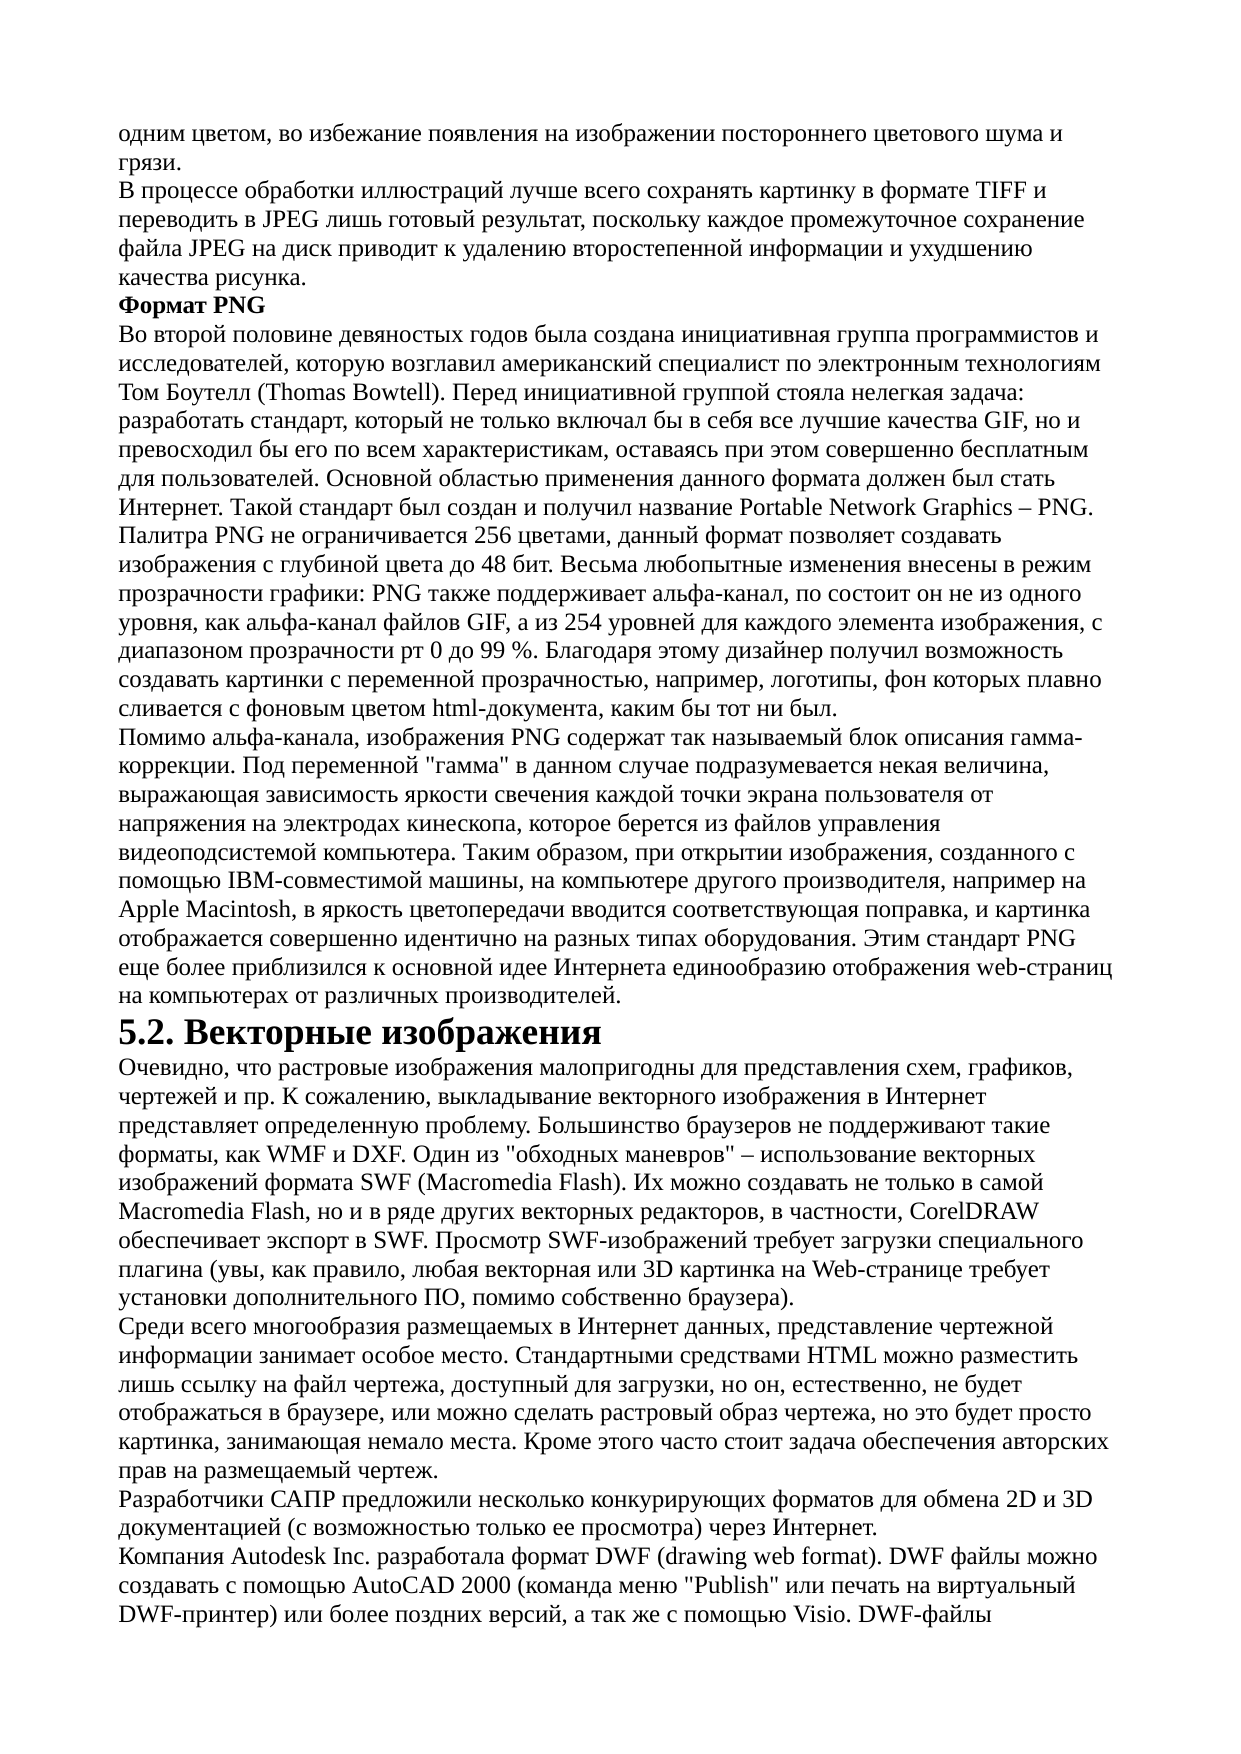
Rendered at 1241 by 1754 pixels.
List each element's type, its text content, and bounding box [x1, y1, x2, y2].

text Компания Autodesk Inc. разработала формат DWF (drawing web format). DWF файлы можно создавать с помощью AutoCAD 2000 (команда меню "Publish" или печать на виртуальный DWF-принтер) или более поздних версий, а так же с помощью Visio. DWF-файлы [118, 1541, 1122, 1627]
text одним цветом, во избежание появления на изображении постороннего цветового шума и грязи. [118, 118, 1122, 176]
text В процессе обработки иллюстраций лучше всего сохранять картинку в формате TIFF и переводить в JPEG лишь готовый результат, поскольку каждое промежуточное сохранение файла JPEG на диск приводит к удалению второстепенной информации и ухудшению качества рисунка. [118, 176, 1122, 291]
text Разработчики САПР предложили несколько конкурирующих форматов для обмена 2D и 3D документацией (с возможностью только ее просмотра) через Интернет. [118, 1484, 1122, 1541]
subtitle 5.2. Векторные изображения [118, 1009, 1122, 1052]
text Очевидно, что растровые изображения малопригодны для представления схем, графиков, чертежей и пр. К сожалению, выкладывание векторного изображения в Интернет представляет определенную проблему. Большинство браузеров не поддерживают такие форматы, как WMF и DXF. Один из "обходных маневров" – использование векторных изображений формата SWF (Macromedia Flash). Их можно создавать не только в самой Macromedia Flash, но и в ряде других векторных редакторов, в частности, CorelDRAW обеспечивает экспорт в SWF. Просмотр SWF-изображений требует загрузки специального плагина (увы, как правило, любая векторная или 3D картинка на Web-странице требует установки дополнительного ПО, помимо собственно браузера). [118, 1052, 1122, 1311]
text Среди всего многообразия размещаемых в Интернет данных, представление чертежной информации занимает особое место. Стандартными средствами HTML можно разместить лишь ссылку на файл чертежа, доступный для загрузки, но он, естественно, не будет отображаться в браузере, или можно сделать растровый образ чертежа, но это будет просто картинка, занимающая немало места. Кроме этого часто стоит задача обеспечения авторских прав на размещаемый чертеж. [118, 1311, 1122, 1484]
text Помимо альфа-канала, изображения PNG содержат так называемый блок описания гамма-коррекции. Под переменной "гамма" в данном случае подразумевается некая величина, выражающая зависимость яркости свечения каждой точки экрана пользователя от напряжения на электродах кинескопа, которое берется из файлов управления видеоподсистемой компьютера. Таким образом, при открытии изображения, созданного с помощью IBM-совместимой машины, на компьютере другого производителя, например на Apple Macintosh, в яркость цветопередачи вводится соответствующая поправка, и картинка отображается совершенно идентично на разных типах оборудования. Этим стандарт PNG еще более приблизился к основной идее Интернета единообразию отображения web-страниц на компьютерах от различных производителей. [118, 722, 1122, 1009]
text Во второй половине девяностых годов была создана инициативная группа программистов и исследователей, которую возглавил американский специалист по электронным технологиям Том Боутелл (Thomas Bowtell). Перед инициативной группой стояла нелегкая задача: разработать стандарт, который не только включал бы в себя все лучшие качества GIF, нo и превосходил бы его по всем характеристикам, оставаясь при этом совершенно бесплатным для пользователей. Основной областью применения данного формата должен был стать Интернет. Такой стандарт был создан и получил название Portable Network Graphics – PNG. [118, 319, 1122, 521]
text Формат PNG [118, 291, 1122, 319]
text Палитра PNG не ограничивается 256 цветами, данный формат позволяет создавать изображения с глубиной цвета до 48 бит. Весьма любопытные изменения внесены в режим прозрачности графики: PNG также поддерживает альфа-канал, по состоит он не из одного уровня, как альфа-канал файлов GIF, а из 254 уровней для каждого элемента изображения, с диапазоном прозрачности рт 0 до 99 %. Благодаря этому дизайнер получил возможность создавать картинки с переменной прозрачностью, например, логотипы, фон которых плавно сливается с фоновым цветом html-документа, каким бы тот ни был. [118, 521, 1122, 722]
